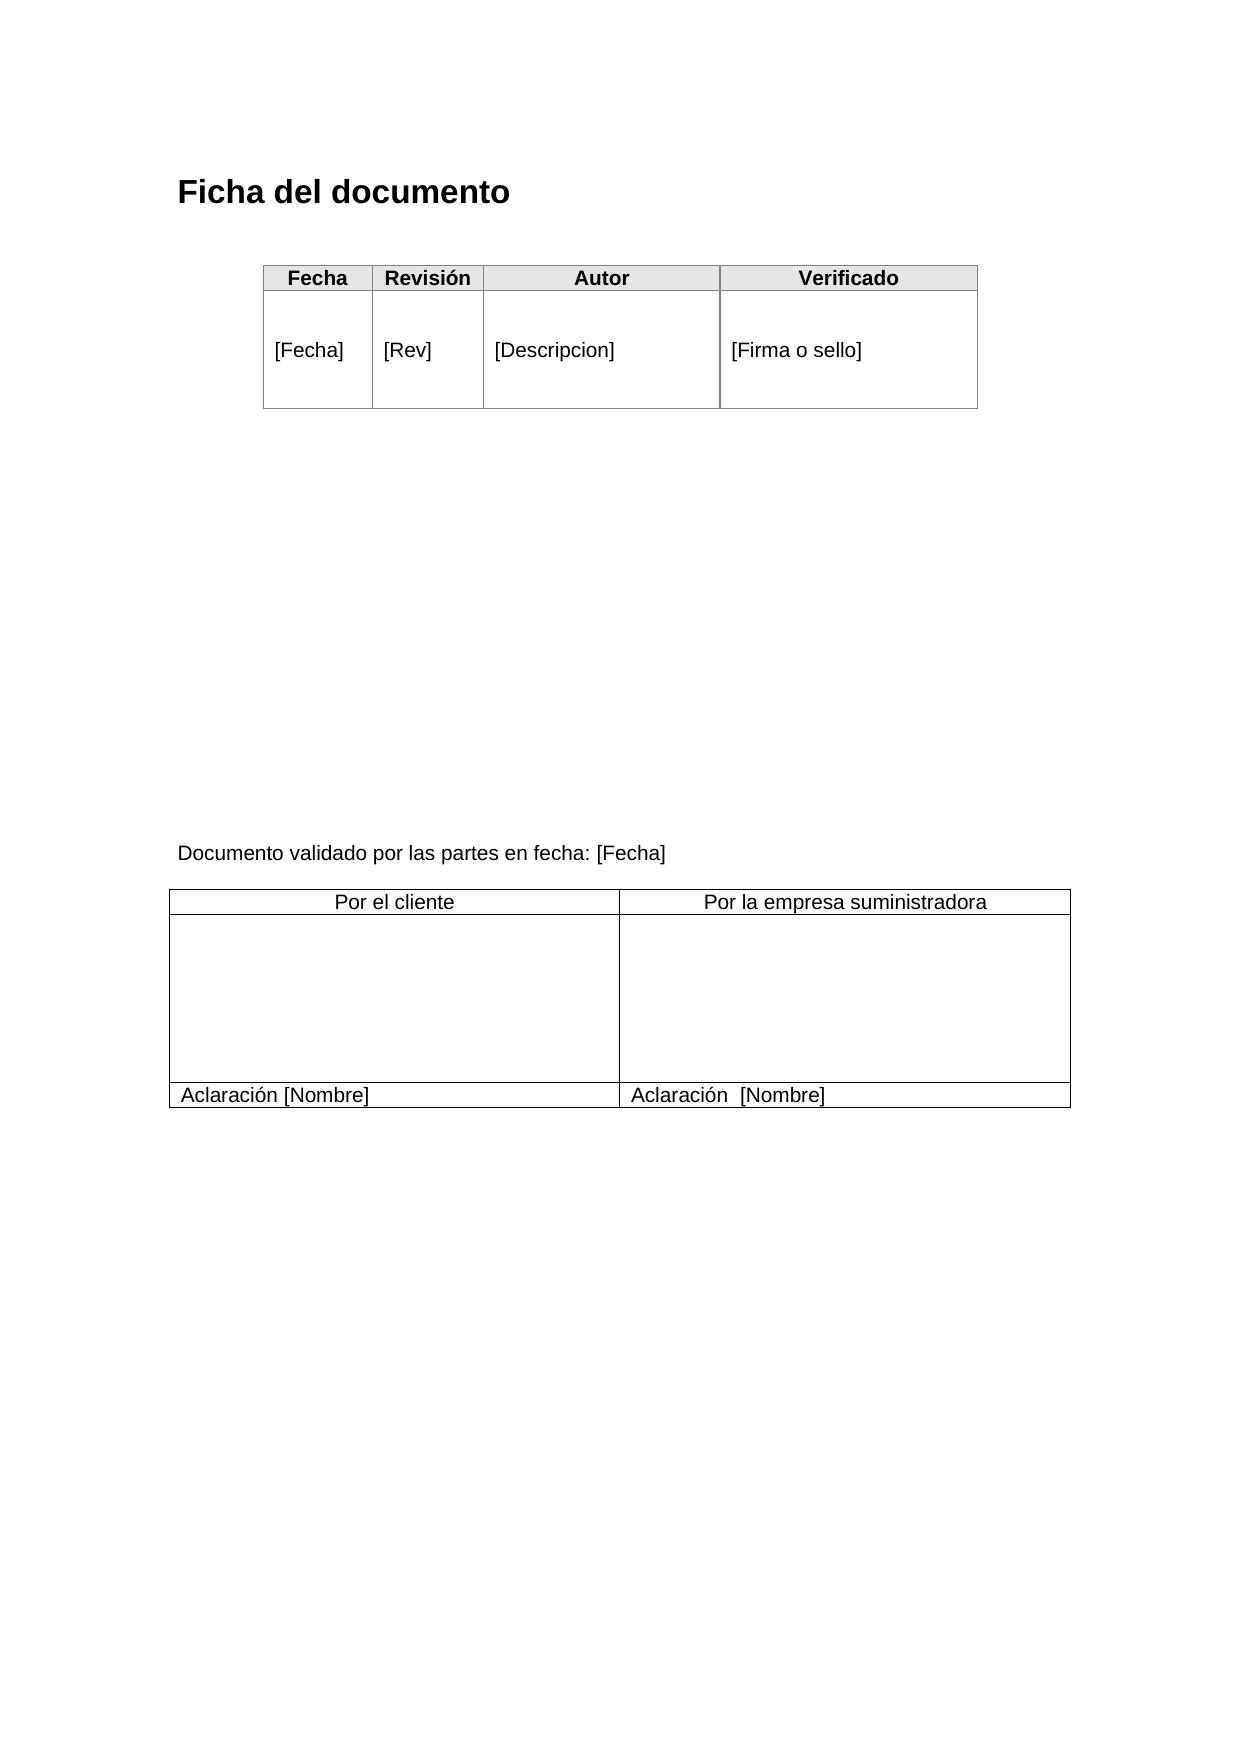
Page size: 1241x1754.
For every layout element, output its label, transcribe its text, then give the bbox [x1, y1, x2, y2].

table_header Autor [484, 266, 719, 290]
table_cell [620, 915, 1070, 1082]
text Ficha del documento [177, 173, 1063, 211]
table_cell [Firma o sello] [721, 291, 977, 408]
table_header Por el cliente [170, 890, 619, 913]
table_header Verificado [721, 266, 977, 290]
table_cell [Descripcion] [484, 291, 719, 408]
table_cell [Rev] [373, 291, 483, 408]
text Documento validado por las partes en fecha: [Fecha] [177, 841, 1063, 864]
table_header Fecha [264, 266, 372, 290]
table_cell Aclaración [Nombre] [620, 1083, 1070, 1107]
table_header Por la empresa suministradora [620, 890, 1070, 913]
table_header Revisión [373, 266, 483, 290]
table_cell Aclaración [Nombre] [170, 1083, 619, 1107]
table_cell [Fecha] [264, 291, 372, 408]
table_cell [170, 915, 619, 1082]
